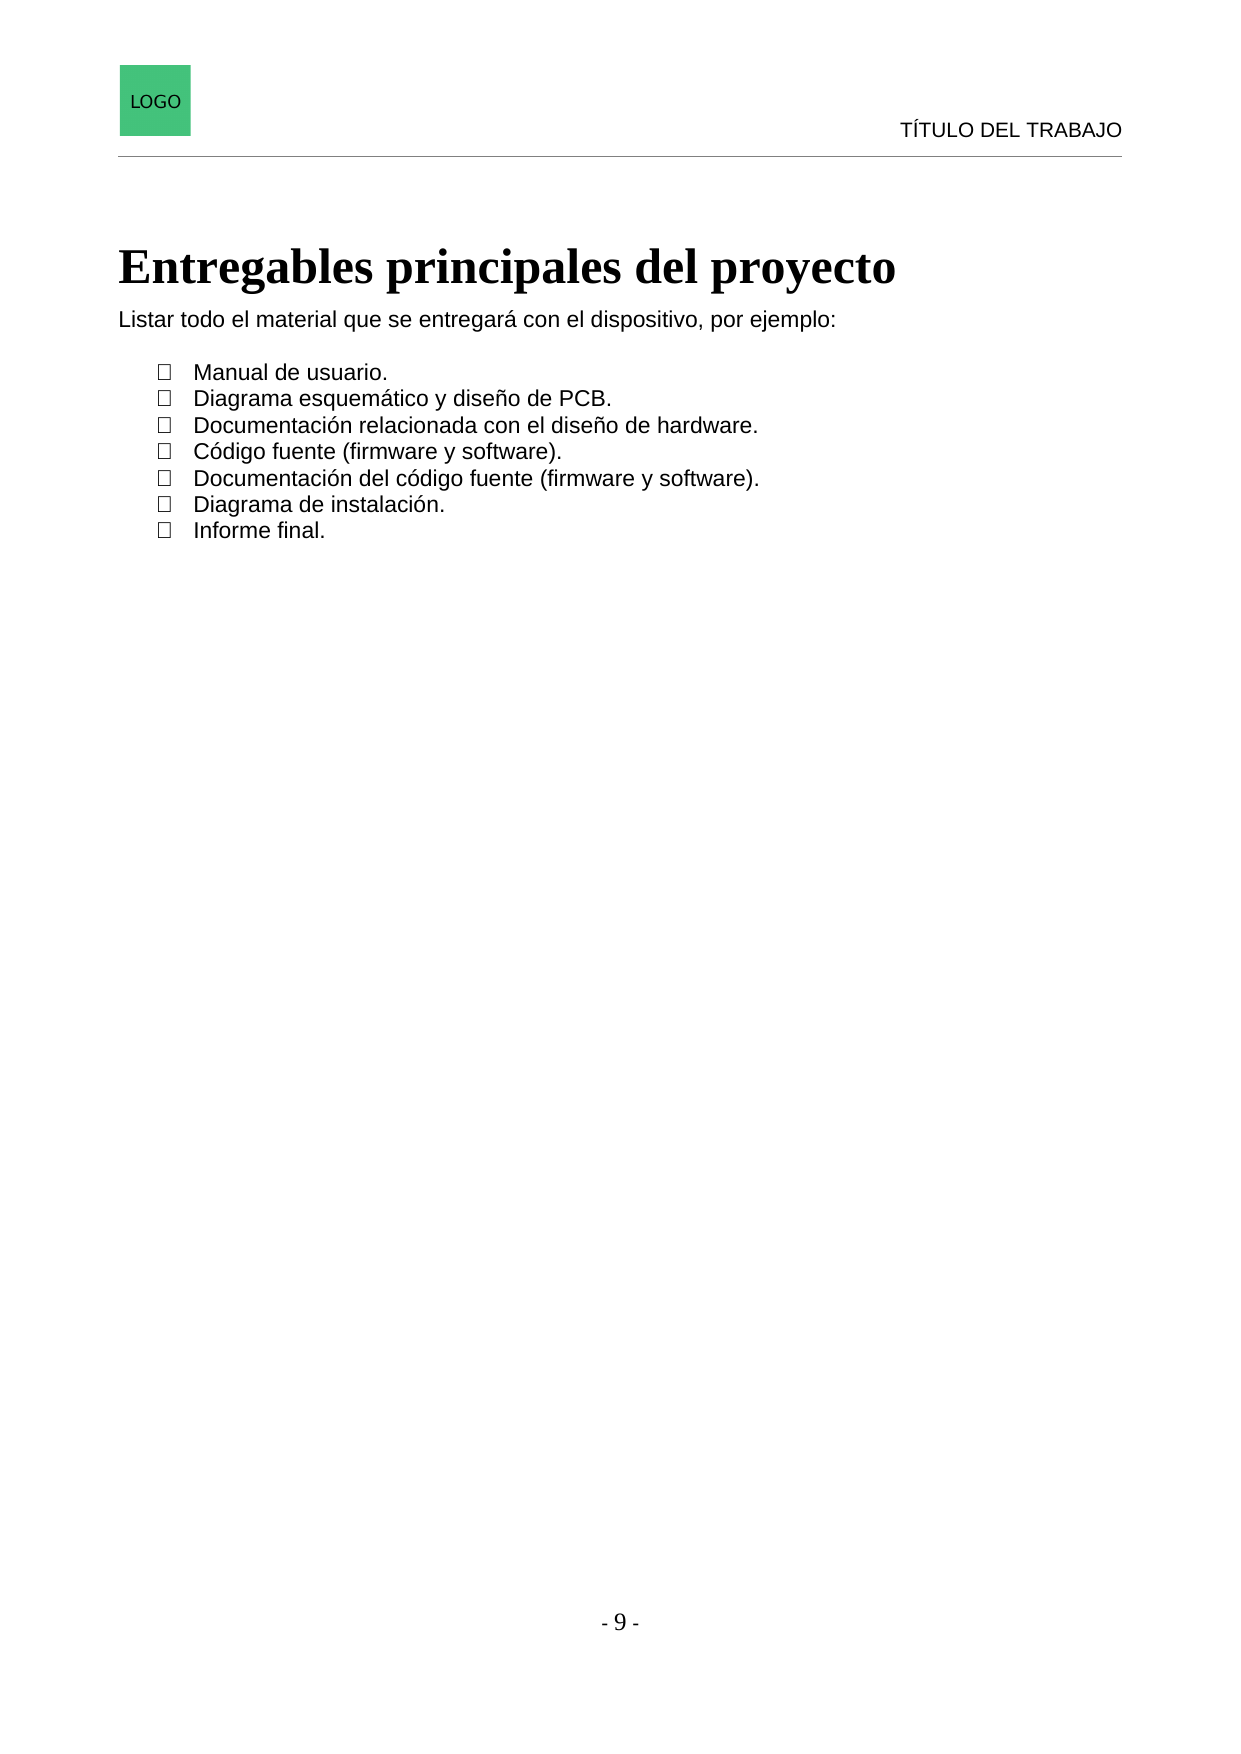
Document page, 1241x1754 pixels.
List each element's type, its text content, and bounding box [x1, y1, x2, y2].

list Manual de usuario. [156, 359, 1122, 385]
list Diagrama esquemático y diseño de PCB. [156, 385, 1122, 412]
list Informe final. [156, 517, 1122, 543]
subtitle Entregables principales del proyecto [118, 236, 1122, 294]
list Diagrama de instalación. [156, 491, 1122, 517]
list Documentación del código fuente (firmware y software). [156, 464, 1122, 491]
picture [119, 65, 191, 136]
list Documentación relacionada con el diseño de hardware. [156, 412, 1122, 438]
text Listar todo el material que se entregará con el dispositivo, por ejemplo: [118, 306, 1122, 333]
list Código fuente (firmware y software). [156, 438, 1122, 464]
